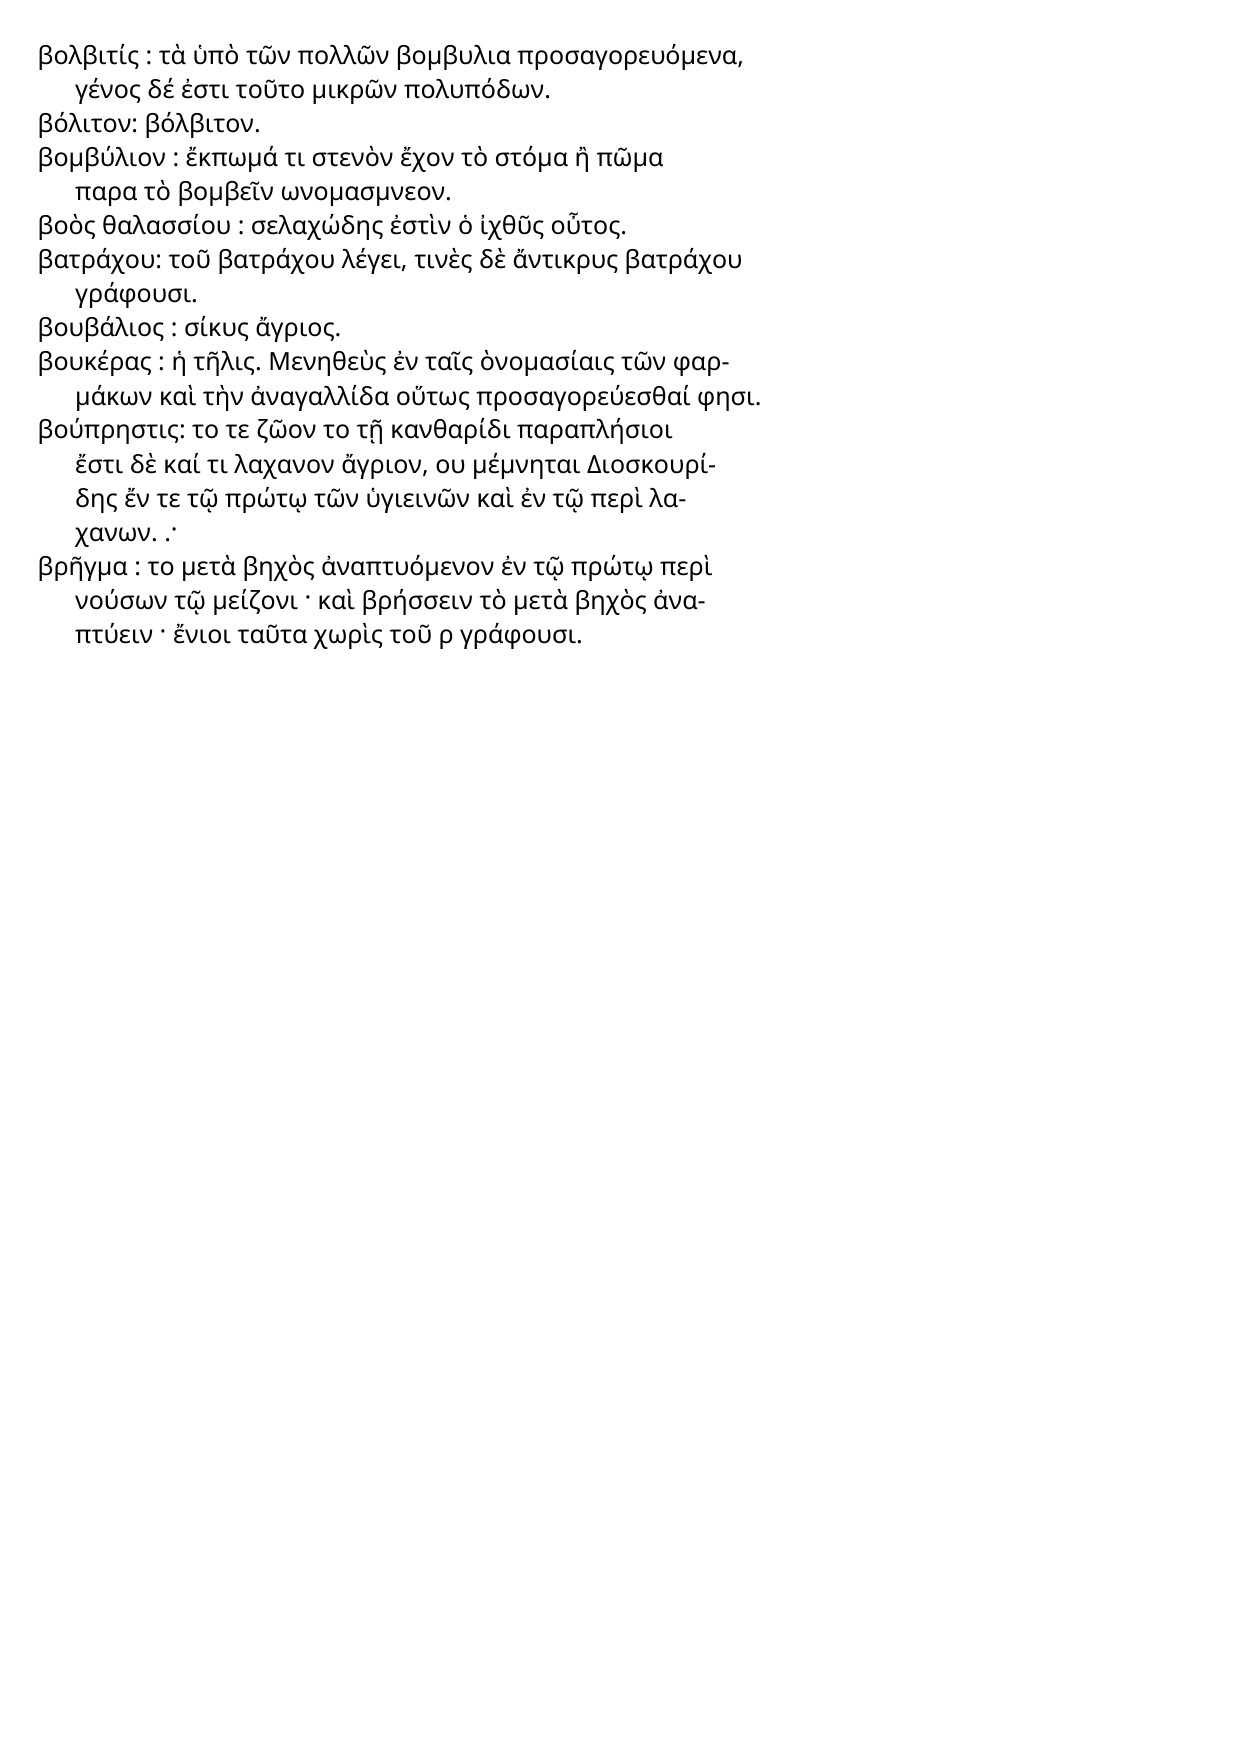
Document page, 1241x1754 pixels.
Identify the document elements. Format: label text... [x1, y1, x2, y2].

text βατράχου: τοῦ βατράχου λέγει, τινὲς δὲ ἄντικρυς βατράχου γράφουσι. [37, 242, 1203, 310]
text βόλιτον: βόλβιτον. [37, 106, 1203, 140]
text βομβύλιον : ἔκπωμά τι στενὸν ἔχον τὸ στόμα ἢ πῶμα παρα τὸ βομβεῖν ωνομασμνεον. [37, 140, 1203, 208]
text βούπρηστις: το τε ζῶον το τῇ κανθαρίδι παραπλήσιοι ἔστι δὲ καί τι λαχανον ἄγριον, ου μέμνηται Διοσκουρί- δης ἔν τε τῷ πρώτῳ τῶν ὑγιεινῶν καὶ ἐν τῷ περὶ λα- χανων. .· [37, 412, 1203, 548]
text βρῆγμα : το μετὰ βηχὸς ἀναπτυόμενον ἐν τῷ πρώτῳ περὶ νούσων τῷ μείζονι · καὶ βρήσσειν τὸ μετὰ βηχὸς ἀνα- πτύειν · ἔνιοι ταῦτα χωρὶς τοῦ ρ γράφουσι. [37, 548, 1203, 651]
text βολβιτίς : τὰ ὑπὸ τῶν πολλῶν βομβυλια προσαγορευόμενα, γένος δέ ἐστι τοῦτο μικρῶν πολυπόδων. [37, 37, 1203, 106]
text βοὸς θαλασσίου : σελαχώδης ἐστὶν ὁ ἰχθῦς οὖτος. [37, 208, 1203, 242]
text βουβάλιος : σίκυς ἄγριος. [37, 310, 1203, 344]
text βουκέρας : ἡ τῆλις. Μενηθεὺς ἐν ταῖς ὸνομασίαις τῶν φαρ- μάκων καὶ τὴν ἀναγαλλίδα οὕτως προσαγορεύεσθαί φησι. [37, 344, 1203, 412]
